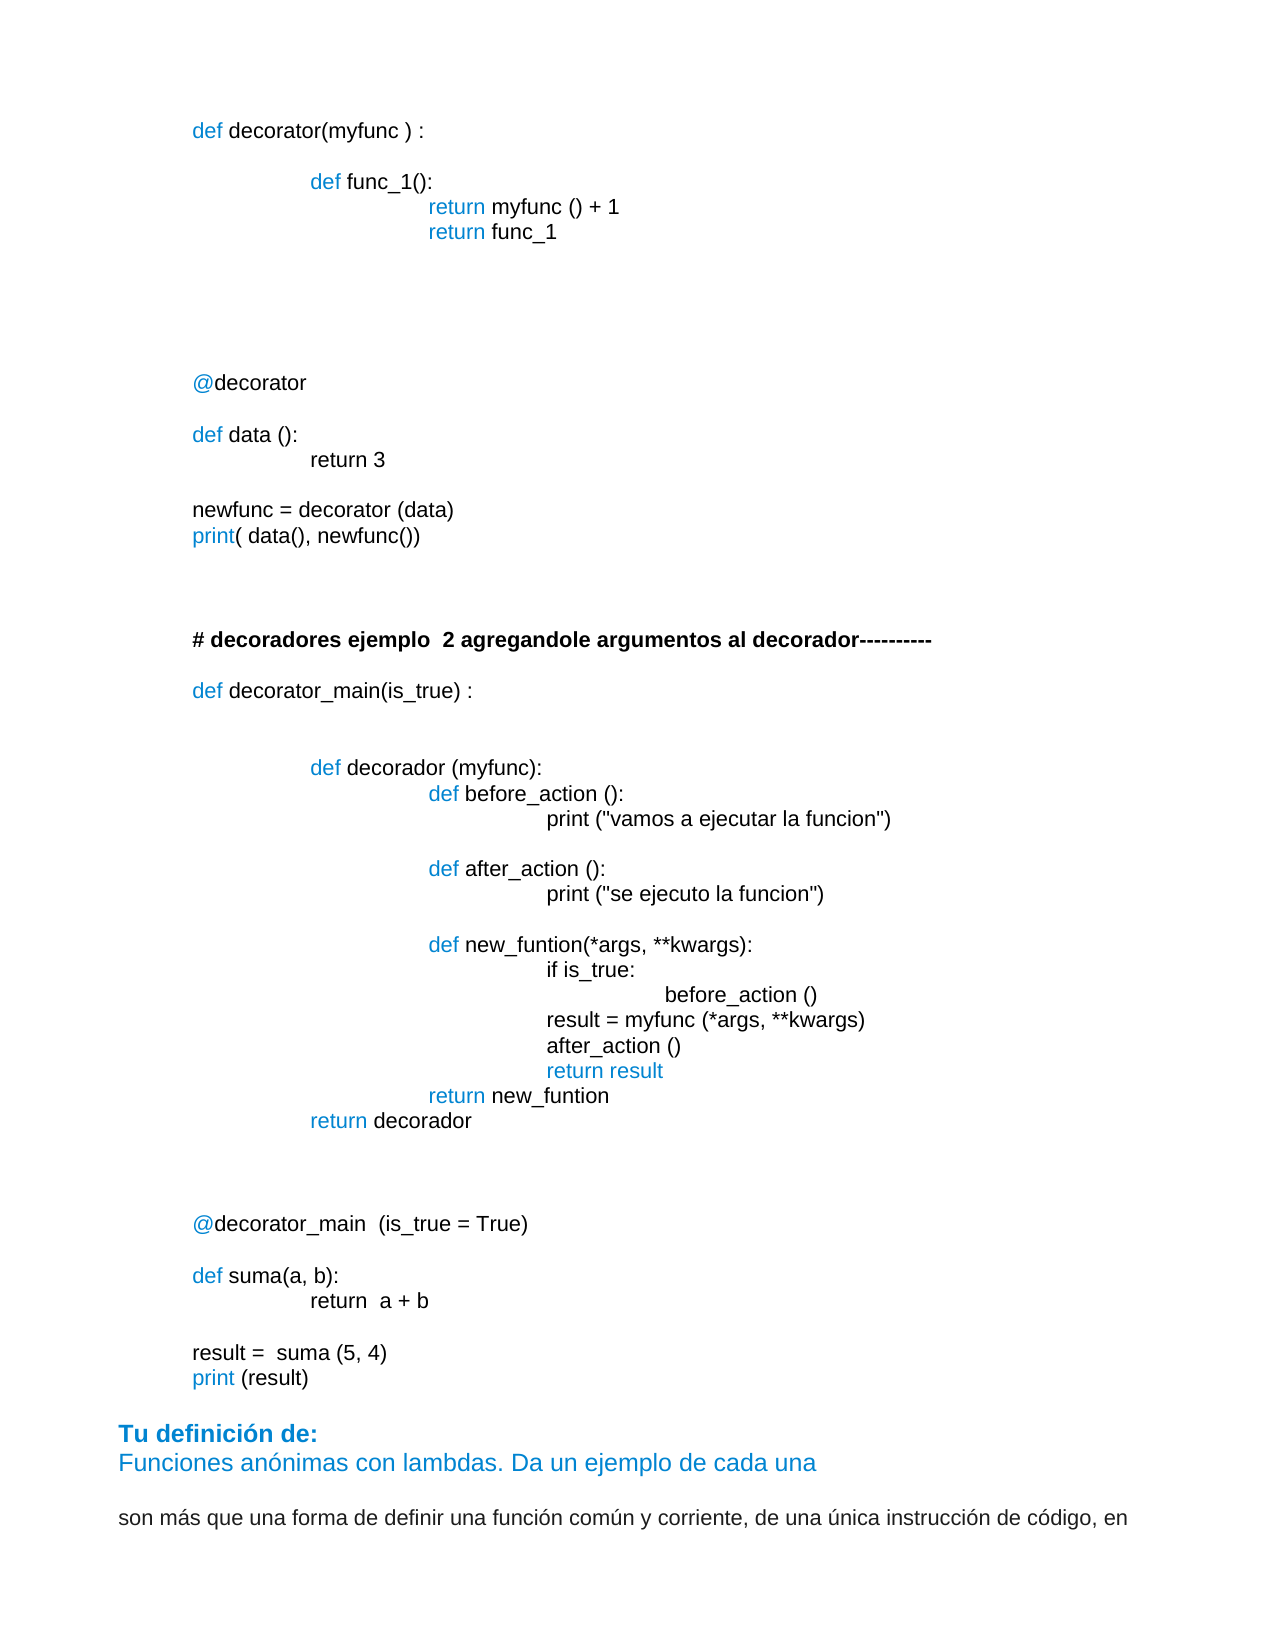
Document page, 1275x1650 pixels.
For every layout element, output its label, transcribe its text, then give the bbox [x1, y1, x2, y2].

text result = myfunc (*args, **kwargs) [192, 1007, 1157, 1032]
text Tu definición de: [118, 1419, 1157, 1447]
text Funciones anónimas con lambdas. Da un ejemplo de cada una [118, 1447, 1157, 1476]
text def new_funtion(*args, **kwargs): [192, 932, 1157, 957]
text @decorator [192, 370, 1157, 395]
text print ("vamos a ejecutar la funcion") [192, 806, 1157, 831]
text @decorator_main (is_true = True) [192, 1211, 1157, 1236]
text son más que una forma de definir una función común y corriente, de una única instrucción de código, en [118, 1505, 1157, 1530]
text def decorator_main(is_true) : [192, 678, 1157, 704]
text if is_true: [192, 957, 1157, 982]
text return a + b [192, 1288, 1157, 1313]
text def decorador (myfunc): [192, 755, 1157, 780]
text print (result) [192, 1365, 1157, 1390]
text before_action () [192, 982, 1157, 1007]
text def func_1(): [192, 168, 1157, 194]
text return 3 [192, 447, 1157, 472]
text def data (): [192, 422, 1157, 447]
text newfunc = decorator (data) [192, 497, 1157, 523]
text return decorador [192, 1108, 1157, 1133]
text result = suma (5, 4) [192, 1339, 1157, 1365]
text def suma(a, b): [192, 1263, 1157, 1288]
text return result [192, 1058, 1157, 1083]
text print ("se ejecuto la funcion") [192, 881, 1157, 906]
text print( data(), newfunc()) [192, 523, 1157, 548]
text def before_action (): [192, 780, 1157, 806]
text # decoradores ejemplo 2 agregandole argumentos al decorador---------- [192, 627, 1157, 652]
text return new_funtion [192, 1083, 1157, 1108]
text def after_action (): [192, 856, 1157, 881]
text return func_1 [192, 219, 1157, 244]
text return myfunc () + 1 [192, 194, 1157, 219]
text after_action () [192, 1032, 1157, 1058]
text def decorator(myfunc ) : [192, 118, 1157, 143]
